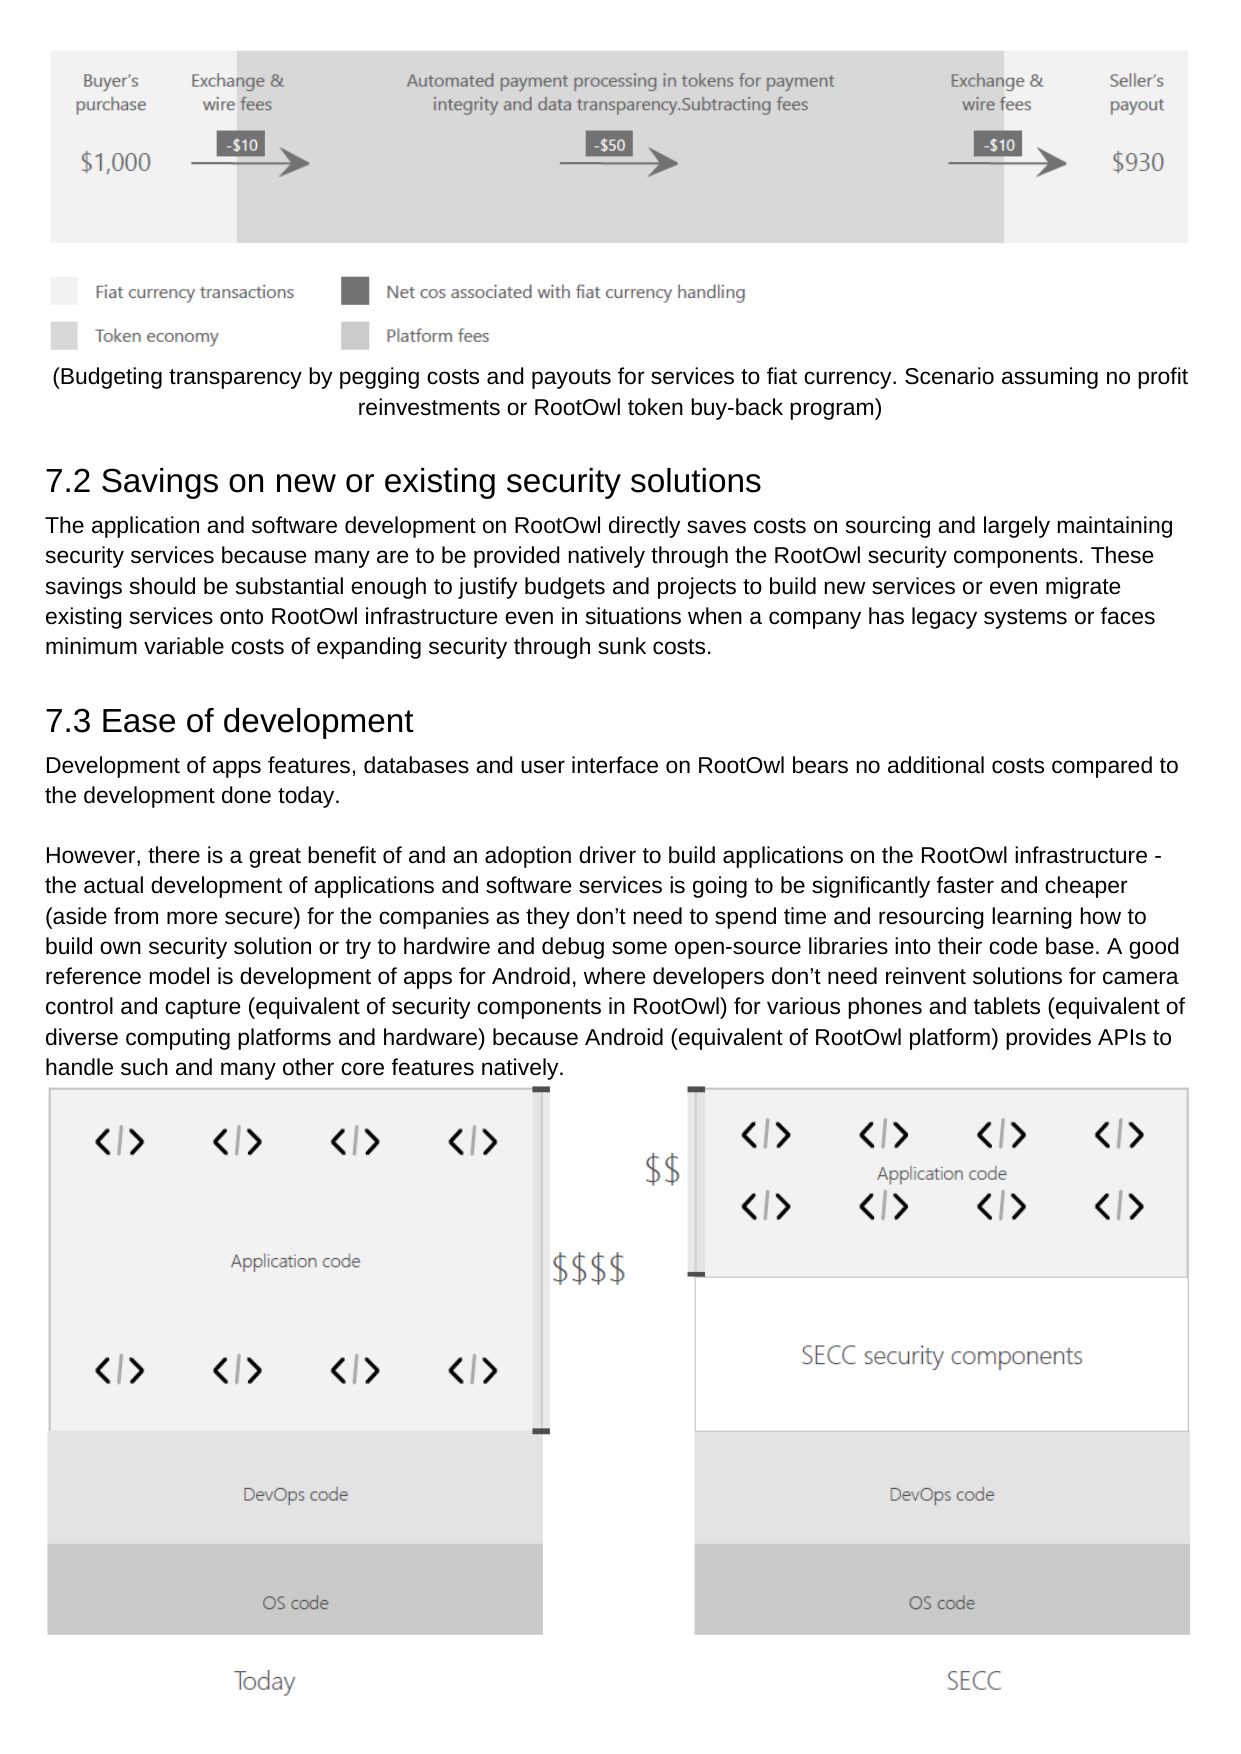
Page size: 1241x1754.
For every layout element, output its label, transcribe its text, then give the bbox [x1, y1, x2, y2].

text However, there is a great benefit of and an adoption driver to build applications on the RootOwl infrastructure - the actual development of applications and software services is going to be significantly faster and cheaper (aside from more secure) for the companies as they don’t need to spend time and resourcing learning how to build own security solution or try to hardwire and debug some open-source libraries into their code base. A good reference model is development of apps for Android, where developers don’t need reinvent solutions for camera control and capture (equivalent of security components in RootOwl) for various phones and tablets (equivalent of diverse computing platforms and hardware) because Android (equivalent of RootOwl platform) provides APIs to handle such and many other core features natively. [45, 842, 1195, 1080]
subtitle 7.3 Ease of development [45, 701, 1195, 739]
text (Budgeting transparency by pegging costs and payouts for services to fiat currency. Scenario assuming no profit reinvestments or RootOwl token buy-back program) [45, 363, 1195, 420]
subtitle 7.2 Savings on new or existing security solutions [45, 461, 1195, 500]
text The application and software development on RootOwl directly saves costs on sourcing and largely maintaining security services because many are to be provided natively through the RootOwl security components. These savings should be substantial enough to justify budgets and projects to build new services or even migrate existing services onto RootOwl infrastructure even in situations when a company has legacy systems or faces minimum variable costs of expanding security through sunk costs. [45, 512, 1195, 659]
picture [45, 45, 1196, 360]
text Development of apps features, databases and user interface on RootOwl bears no additional costs compared to the development done today. [45, 752, 1195, 808]
picture [45, 1083, 1196, 1705]
